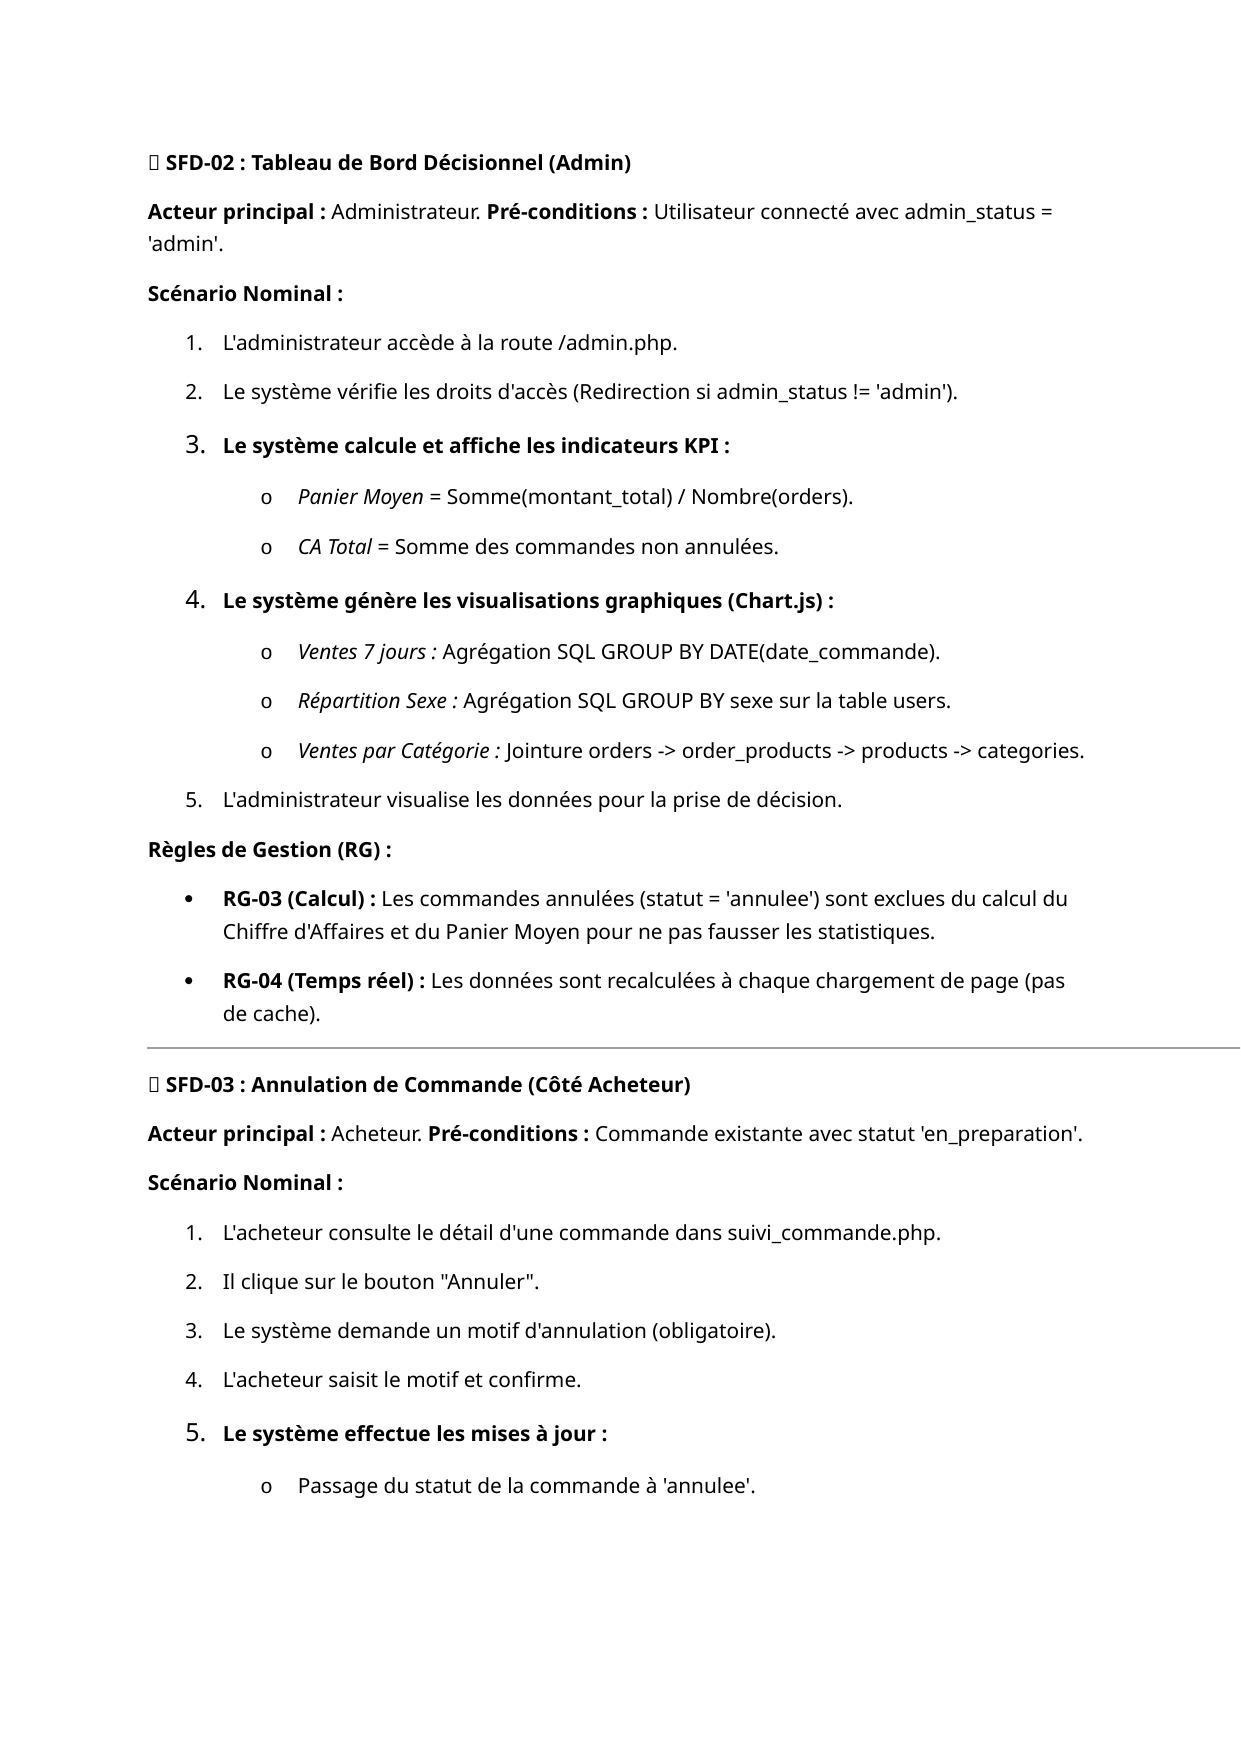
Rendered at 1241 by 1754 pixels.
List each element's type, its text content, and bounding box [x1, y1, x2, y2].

text 📝 SFD-02 : Tableau de Bord Décisionnel (Admin) [148, 148, 1093, 176]
list Il clique sur le bouton "Annuler". [185, 1267, 1093, 1296]
list Le système vérifie les droits d'accès (Redirection si admin_status != 'admin'). [185, 377, 1093, 406]
text Scénario Nominal : [148, 1168, 1093, 1197]
list L'administrateur accède à la route /admin.php. [185, 328, 1093, 356]
list RG-03 (Calcul) : Les commandes annulées (statut = 'annulee') sont exclues du calcul du Chiffre d'Affaires et du Panier Moyen pour ne pas fausser les statistiques. [185, 884, 1093, 945]
text Règles de Gestion (RG) : [148, 835, 1093, 863]
text Scénario Nominal : [148, 279, 1093, 307]
list L'acheteur saisit le motif et confirme. [185, 1366, 1093, 1394]
text Acteur principal : Acheteur. Pré-conditions : Commande existante avec statut 'en_preparation'. [148, 1119, 1093, 1148]
text 📝 SFD-03 : Annulation de Commande (Côté Acheteur) [148, 1070, 1093, 1098]
list CA Total = Somme des commandes non annulées. [260, 532, 1093, 560]
list Répartition Sexe : Agrégation SQL GROUP BY sexe sur la table users. [260, 687, 1093, 715]
list L'administrateur visualise les données pour la prise de décision. [185, 786, 1093, 814]
list Le système demande un motif d'annulation (obligatoire). [185, 1316, 1093, 1345]
list Panier Moyen = Somme(montant_total) / Nombre(orders). [260, 482, 1093, 511]
list Le système effectue les mises à jour : [185, 1415, 1093, 1449]
text Acteur principal : Administrateur. Pré-conditions : Utilisateur connecté avec admin_status = 'admin'. [148, 197, 1093, 258]
list Passage du statut de la commande à 'annulee'. [260, 1471, 1093, 1499]
list Ventes par Catégorie : Jointure orders -> order_products -> products -> categories. [260, 736, 1093, 765]
list Ventes 7 jours : Agrégation SQL GROUP BY DATE(date_commande). [260, 637, 1093, 666]
list L'acheteur consulte le détail d'une commande dans suivi_commande.php. [185, 1218, 1093, 1246]
list RG-04 (Temps réel) : Les données sont recalculées à chaque chargement de page (pas de cache). [185, 966, 1093, 1027]
list Le système génère les visualisations graphiques (Chart.js) : [185, 581, 1093, 615]
list Le système calcule et affiche les indicateurs KPI : [185, 427, 1093, 461]
